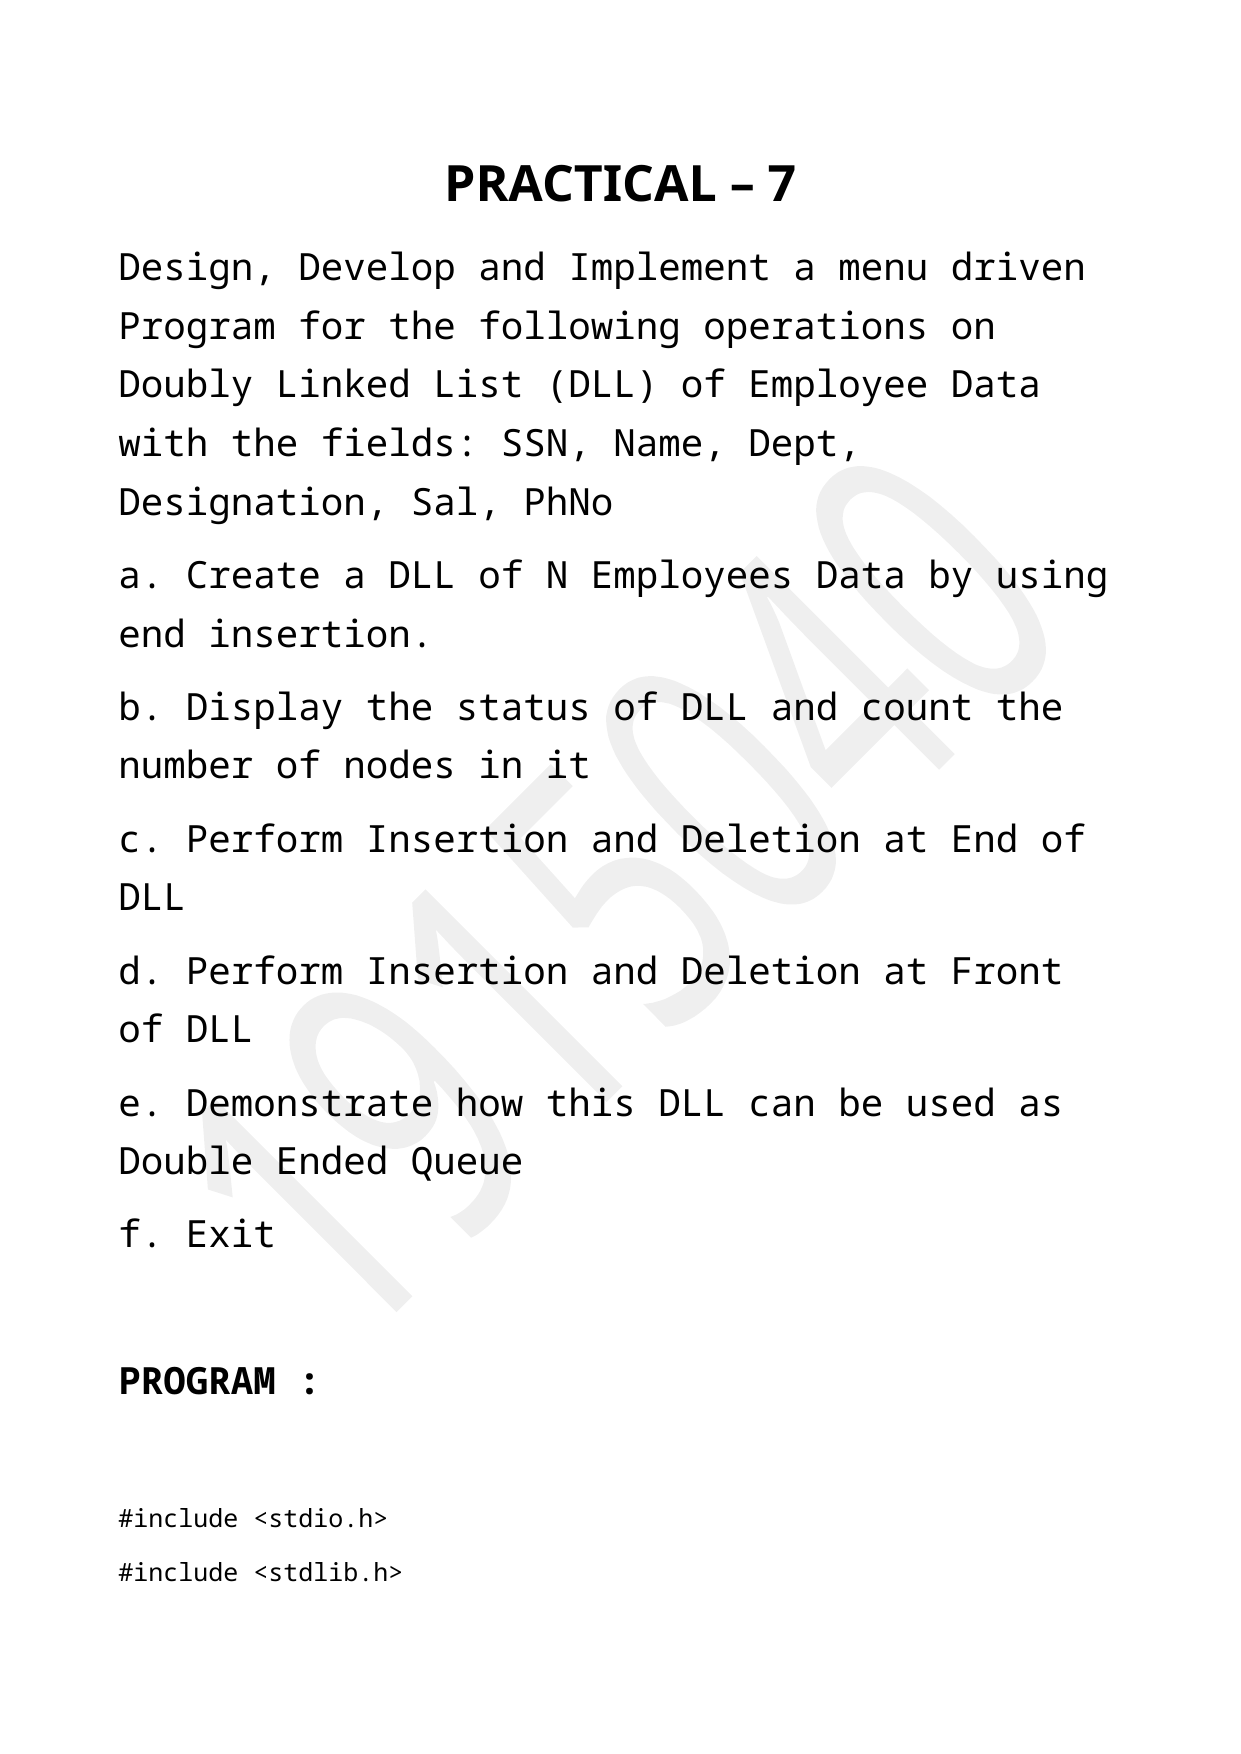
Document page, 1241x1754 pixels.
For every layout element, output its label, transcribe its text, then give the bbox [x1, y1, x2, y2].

text a. Create a DLL of N Employees Data by using end insertion. [768, 598, 826, 658]
text c. Perform Insertion and Deletion at End of DLL [522, 812, 1122, 922]
text d. Perform Insertion and Deletion at Front of DLL [482, 944, 1122, 1054]
text d. Perform Insertion and Deletion at Front of DLL [316, 1018, 406, 1054]
text e. Demonstrate how this DLL can be used as Double Ended Queue [327, 1076, 419, 1122]
text b. Display the status of DLL and count the number of nodes in it [675, 680, 1122, 790]
text e. Demonstrate how this DLL can be used as Double Ended Queue [118, 1076, 485, 1186]
text PROGRAM : [118, 1354, 1122, 1405]
text PRACTICAL – 7 [118, 148, 1122, 216]
text f. Exit [118, 1208, 342, 1259]
text [326, 1208, 1122, 1259]
text c. Perform Insertion and Deletion at End of DLL [118, 812, 566, 922]
text b. Display the status of DLL and count the number of nodes in it [801, 680, 868, 748]
text a. Create a DLL of N Employees Data by using end insertion. [118, 548, 924, 658]
text Design, Develop and Implement a menu driven Program for the following operations on Doubly Linked List (DLL) of Employee Data with the fields: SSN, Name, Dept, Designation, Sal, PhNo [118, 241, 1122, 526]
text #include <stdlib.h> [118, 1554, 1122, 1588]
text b. Display the status of DLL and count the number of nodes in it [633, 703, 772, 790]
text #include <stdio.h> [118, 1501, 1122, 1535]
text c. Perform Insertion and Deletion at End of DLL [593, 886, 691, 922]
text b. Display the status of DLL and count the number of nodes in it [118, 680, 637, 790]
text e. Demonstrate how this DLL can be used as Double Ended Queue [462, 1076, 1122, 1186]
text d. Perform Insertion and Deletion at Front of DLL [118, 944, 557, 1054]
text e. Demonstrate how this DLL can be used as Double Ended Queue [227, 1143, 269, 1186]
text c. Perform Insertion and Deletion at End of DLL [690, 812, 809, 878]
text a. Create a DLL of N Employees Data by using end insertion. [987, 548, 1122, 658]
text a. Create a DLL of N Employees Data by using end insertion. [855, 548, 1019, 658]
